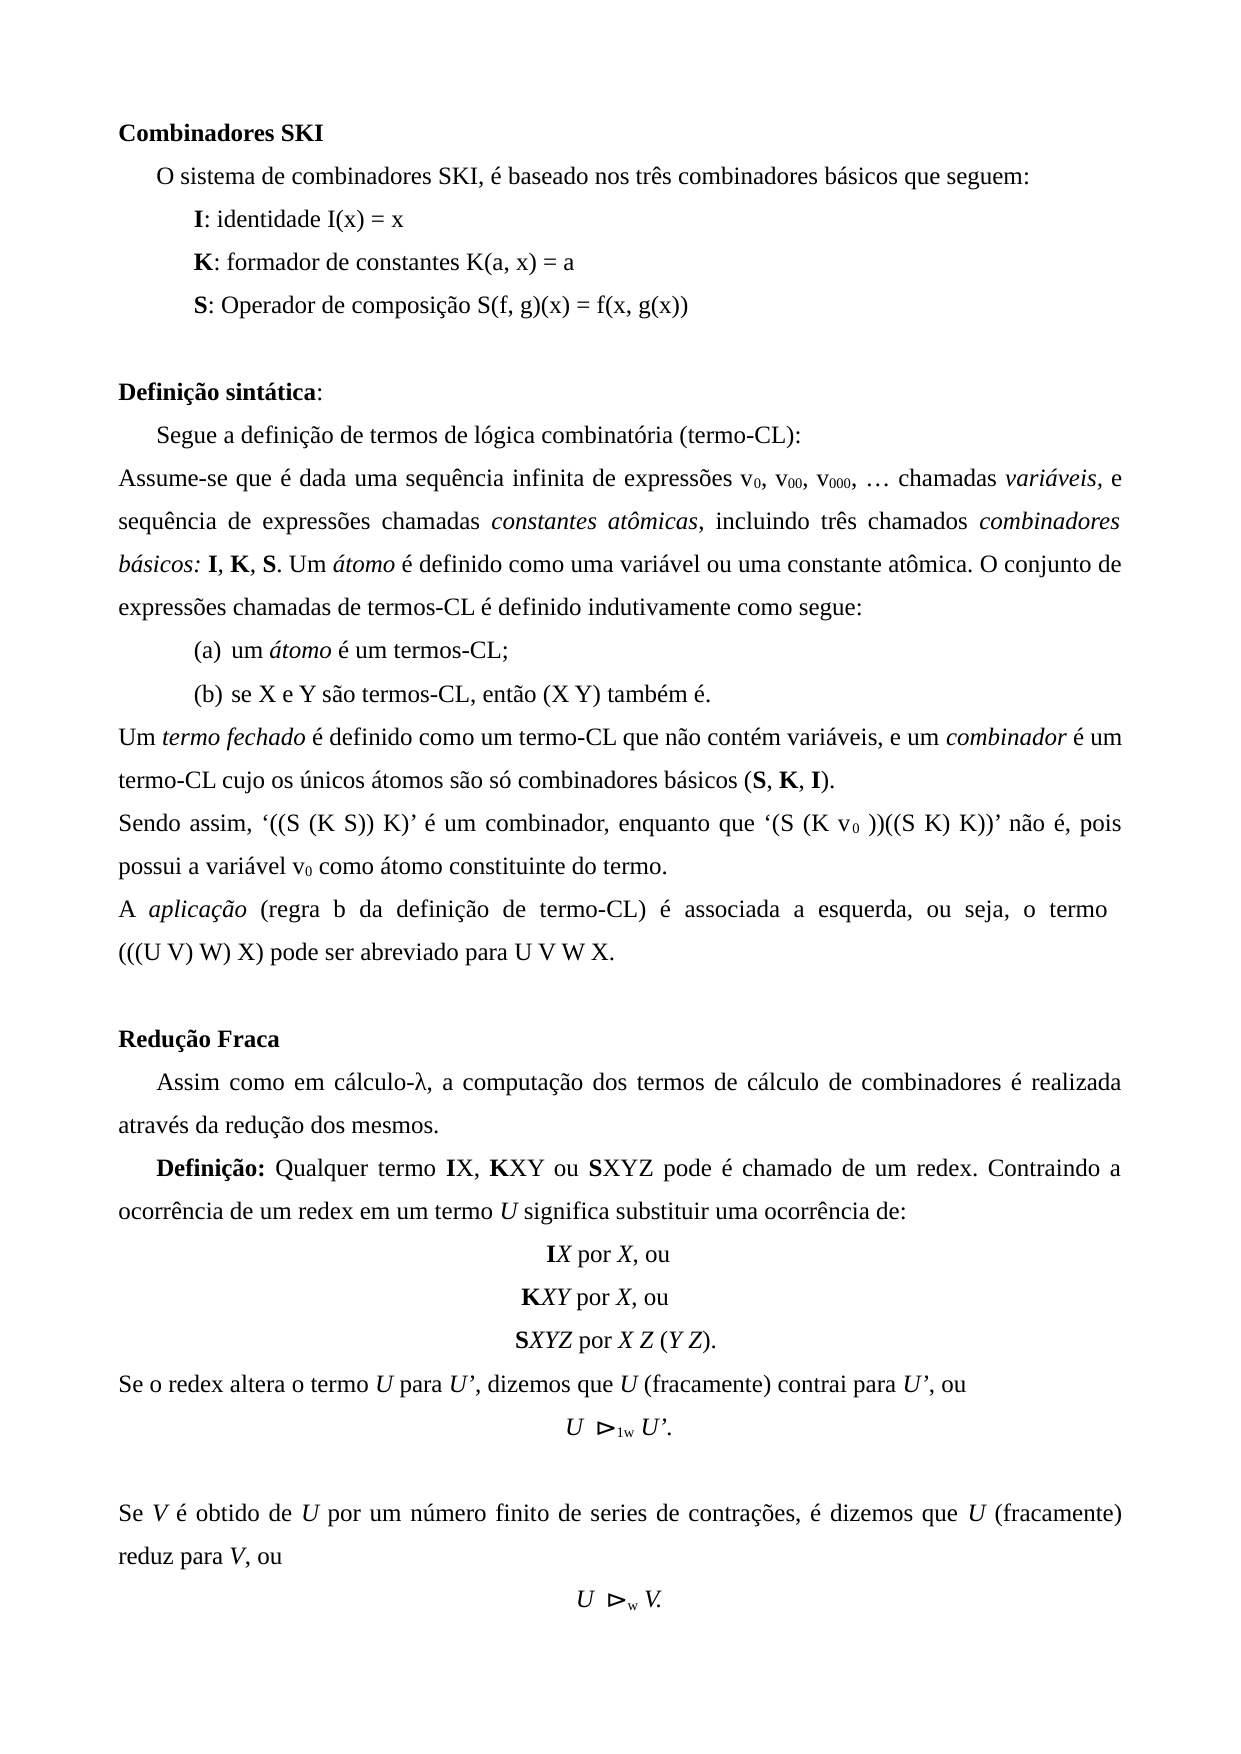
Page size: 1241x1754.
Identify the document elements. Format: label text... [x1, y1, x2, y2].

text Redução Fraca [118, 1024, 1122, 1052]
text Se V é obtido de U por um número finito de series de contrações, é dizemos que U (fracamente) reduz para V, ou [118, 1498, 1122, 1570]
text Um termo fechado é definido como um termo-CL que não contém variáveis, e um combinador é um termo-CL cujo os únicos átomos são só combinadores básicos (S, K, I). [118, 722, 1122, 794]
text A aplicação (regra b da definição de termo-CL) é associada a esquerda, ou seja, o termo (((U V) W) X) pode ser abreviado para U V W X. [118, 894, 1122, 966]
text O sistema de combinadores SKI, é baseado nos três combinadores básicos que seguem: [118, 161, 1122, 190]
text Definição sintática: [118, 377, 1122, 406]
text SXYZ por X Z (Y Z). [118, 1326, 1122, 1354]
text U ⊳w V. [118, 1584, 1122, 1613]
list se X e Y são termos-CL, então (X Y) também é. [193, 679, 1122, 707]
text I: identidade I(x) = x [118, 204, 1122, 233]
text U ⊳1w U’. [118, 1412, 1122, 1441]
text Se o redex altera o termo U para U’, dizemos que U (fracamente) contrai para U’, ou [118, 1369, 1122, 1397]
text K: formador de constantes K(a, x) = a [118, 247, 1122, 276]
text Definição: Qualquer termo IX, KXY ou SXYZ pode é chamado de um redex. Contraindo a ocorrência de um redex em um termo U significa substituir uma ocorrência de: [118, 1153, 1122, 1225]
text Sendo assim, ‘((S (K S)) K)’ é um combinador, enquanto que ‘(S (K v0 ))((S K) K))’ não é, pois possui a variável v0 como átomo constituinte do termo. [118, 808, 1122, 880]
text KXY por X, ou [118, 1282, 1122, 1311]
text Combinadores SKI [118, 118, 1122, 147]
text Segue a definição de termos de lógica combinatória (termo-CL): [118, 420, 1122, 449]
list um átomo é um termos-CL; [193, 636, 1122, 664]
text Assim como em cálculo-λ, a computação dos termos de cálculo de combinadores é realizada através da redução dos mesmos. [118, 1067, 1122, 1139]
text S: Operador de composição S(f, g)(x) = f(x, g(x)) [118, 291, 1122, 319]
text IX por X, ou [118, 1239, 1122, 1268]
text Assume-se que é dada uma sequência infinita de expressões v0, v00, v000, … chamadas variáveis, e sequência de expressões chamadas constantes atômicas, incluindo três chamados combinadores básicos: I, K, S. Um átomo é definido como uma variável ou uma constante atômica. O conjunto de expressões chamadas de termos-CL é definido indutivamente como segue: [118, 463, 1122, 621]
